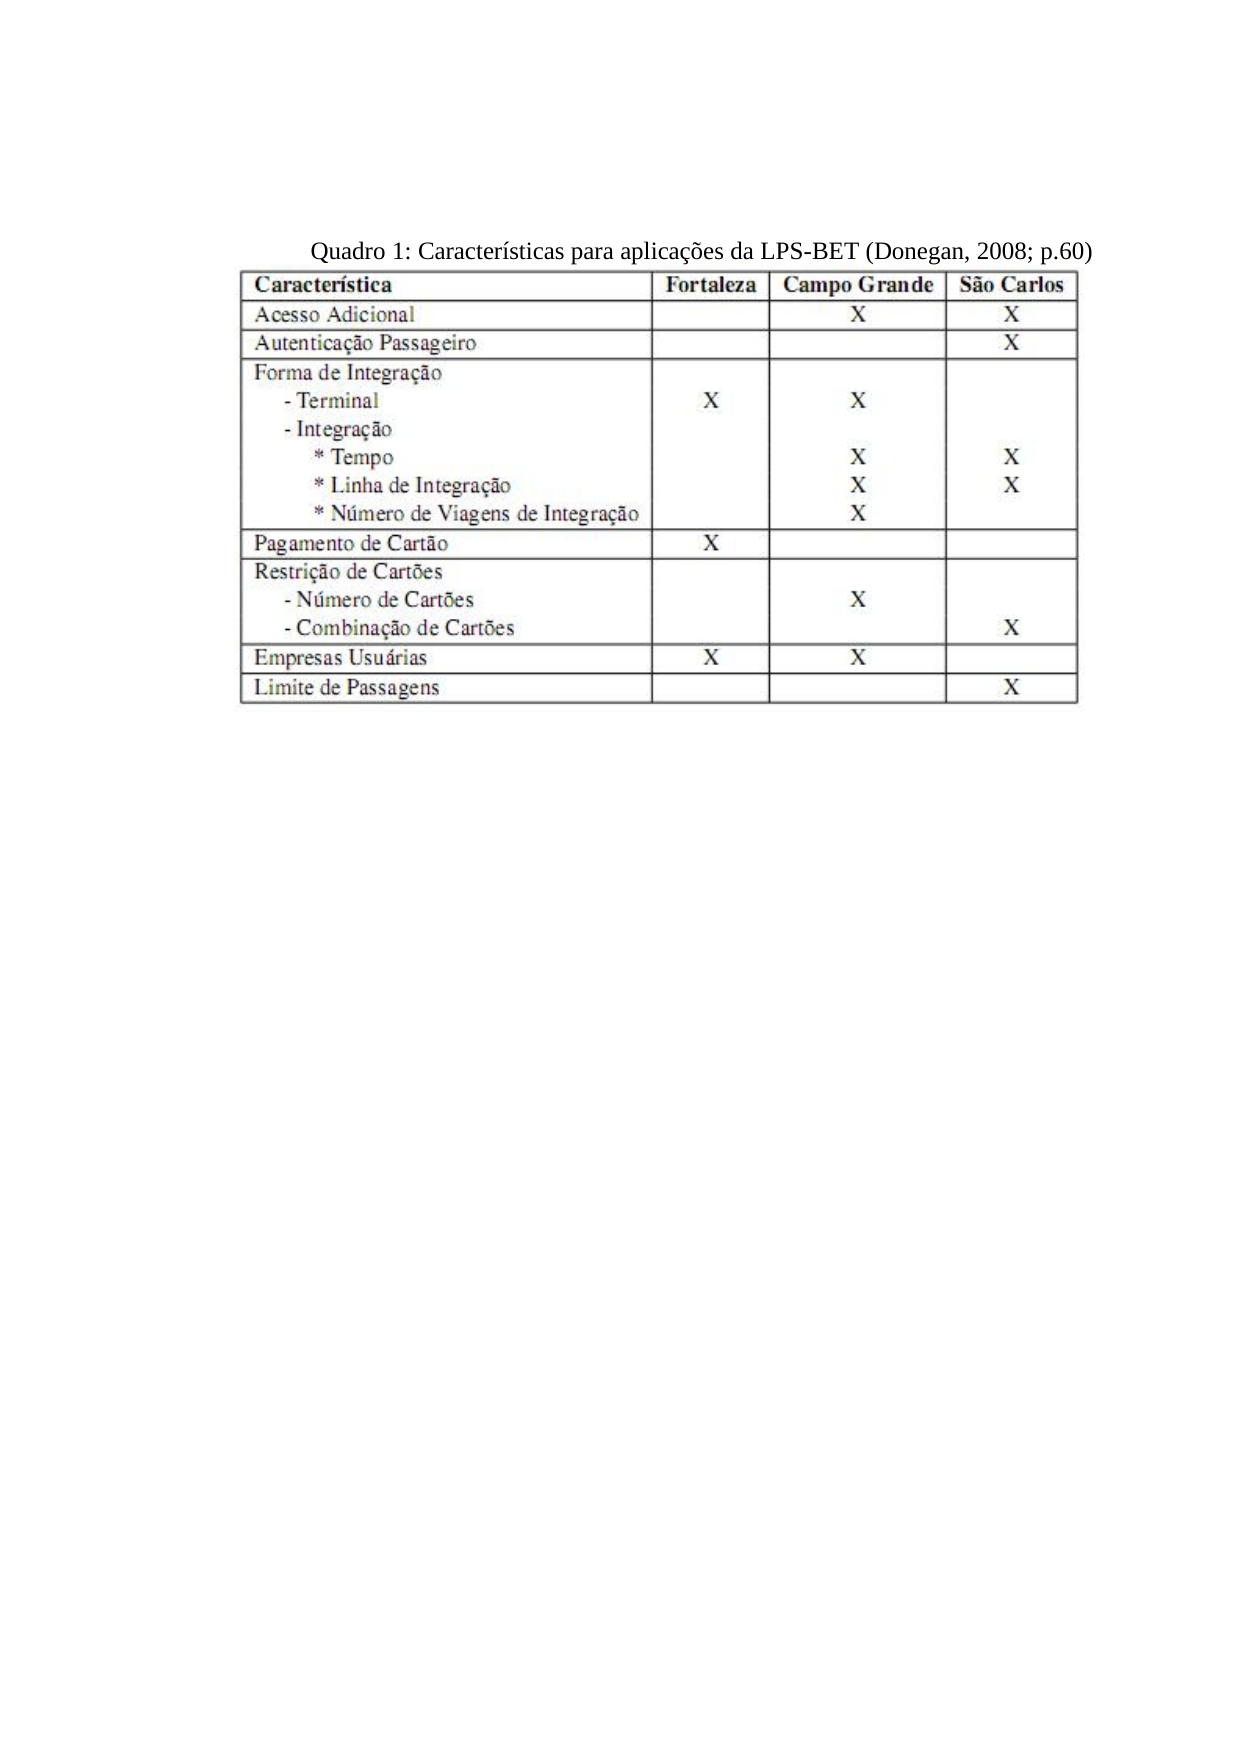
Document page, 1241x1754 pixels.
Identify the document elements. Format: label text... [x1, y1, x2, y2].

text Quadro 1: Características para aplicações da LPS-BET (Donegan, 2008; p.60) [207, 236, 1122, 265]
picture [234, 265, 1085, 712]
